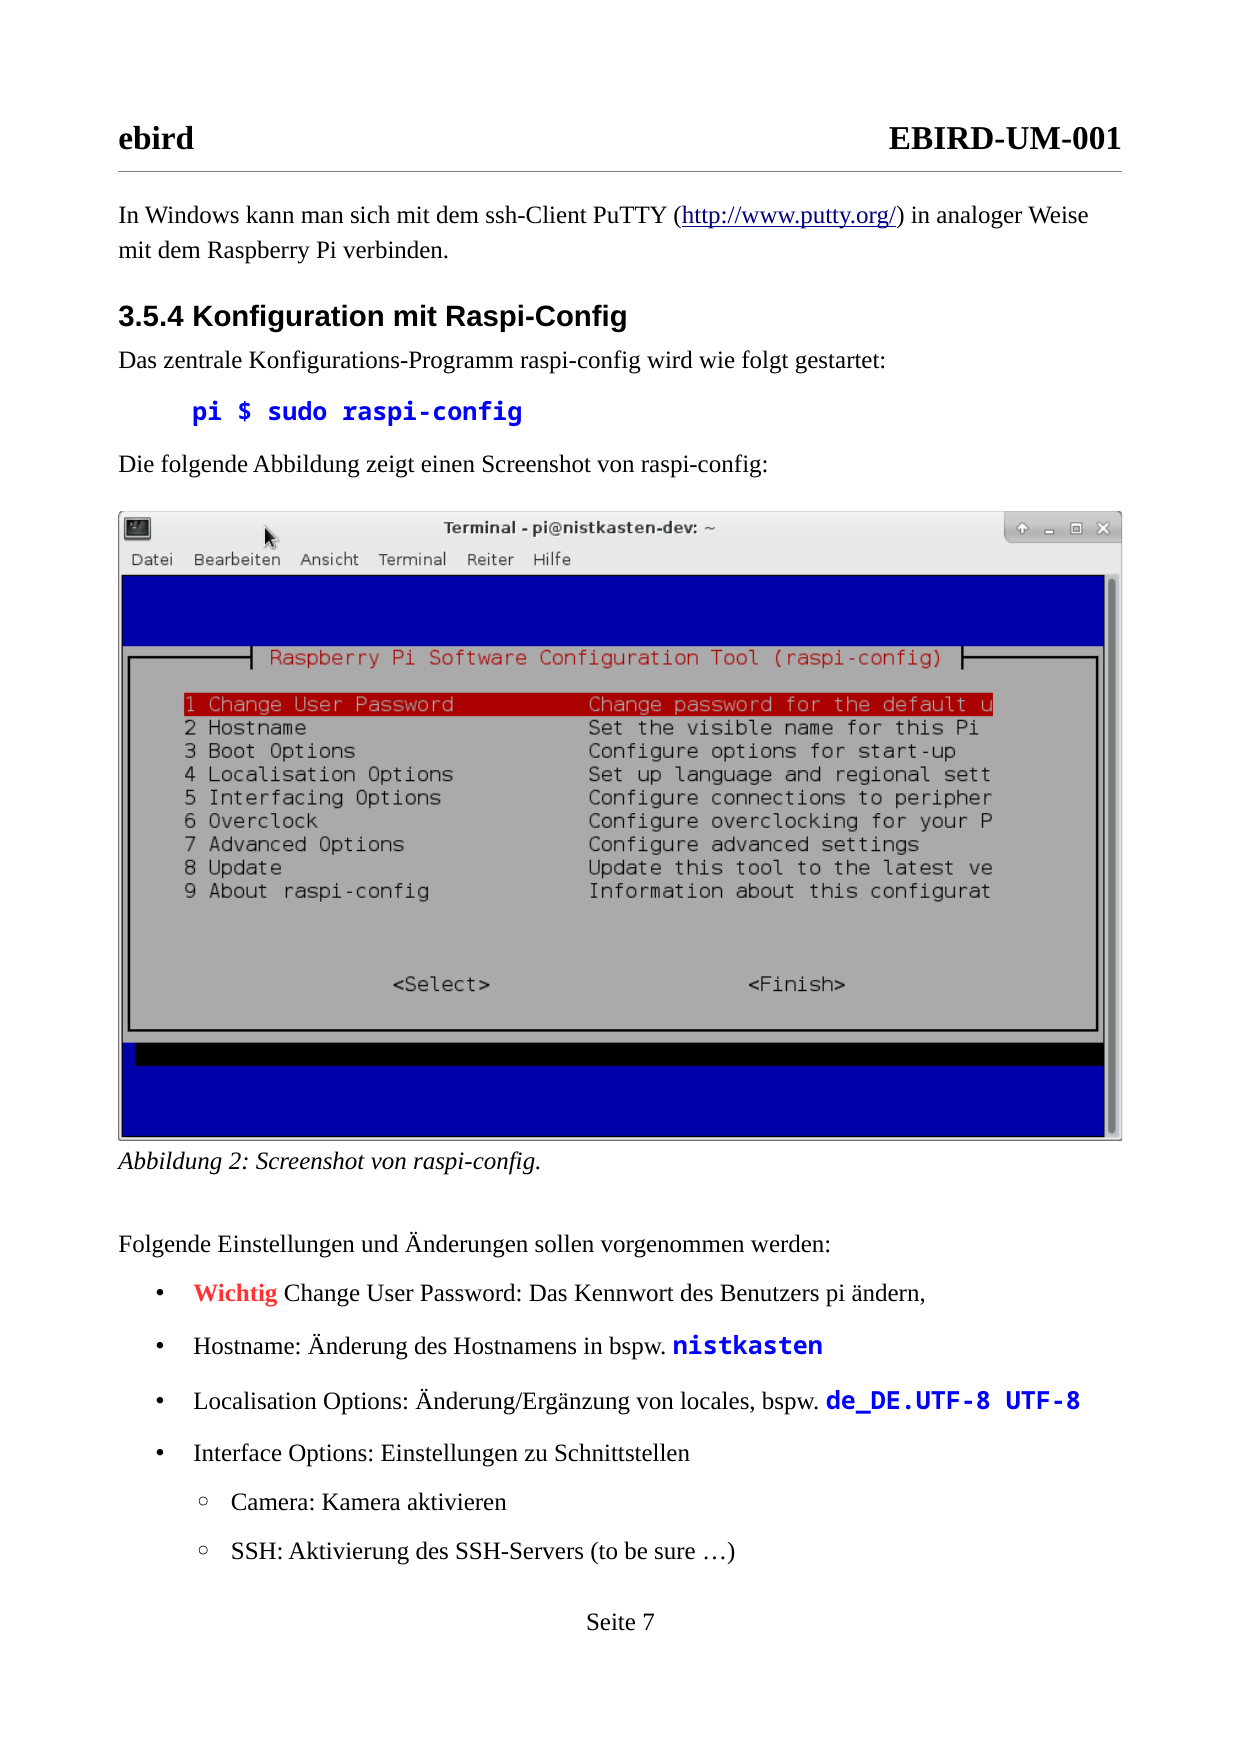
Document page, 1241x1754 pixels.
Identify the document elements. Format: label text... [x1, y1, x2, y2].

text pi $ sudo raspi-config [192, 394, 1122, 428]
list Wichtig Change User Password: Das Kennwort des Benutzers pi ändern, [156, 1278, 1122, 1307]
list SSH: Aktivierung des SSH-Servers (to be sure …) [193, 1536, 1122, 1565]
text Folgende Einstellungen und Änderungen sollen vorgenommen werden: [118, 1229, 1122, 1258]
text Die folgende Abbildung zeigt einen Screenshot von raspi-config: [118, 449, 1122, 478]
list Interface Options: Einstellungen zu Schnittstellen [156, 1438, 1122, 1467]
list Camera: Kamera aktivieren [193, 1487, 1122, 1516]
text Das zentrale Konfigurations-Programm raspi-config wird wie folgt gestartet: [118, 345, 1122, 374]
text In Windows kann man sich mit dem ssh-Client PuTTY (http://www.putty.org/) in analoger Weise mit dem Raspberry Pi verbinden. [118, 201, 1122, 264]
subtitle Konfiguration mit Raspi-Config [118, 299, 1122, 332]
picture [118, 511, 1123, 1141]
list Localisation Options: Änderung/Ergänzung von locales, bspw. de_DE.UTF-8 UTF-8 [156, 1383, 1122, 1417]
list Hostname: Änderung des Hostnamens in bspw. nistkasten [156, 1327, 1122, 1361]
text Abbildung 2: Screenshot von raspi-config. [118, 1141, 1122, 1174]
